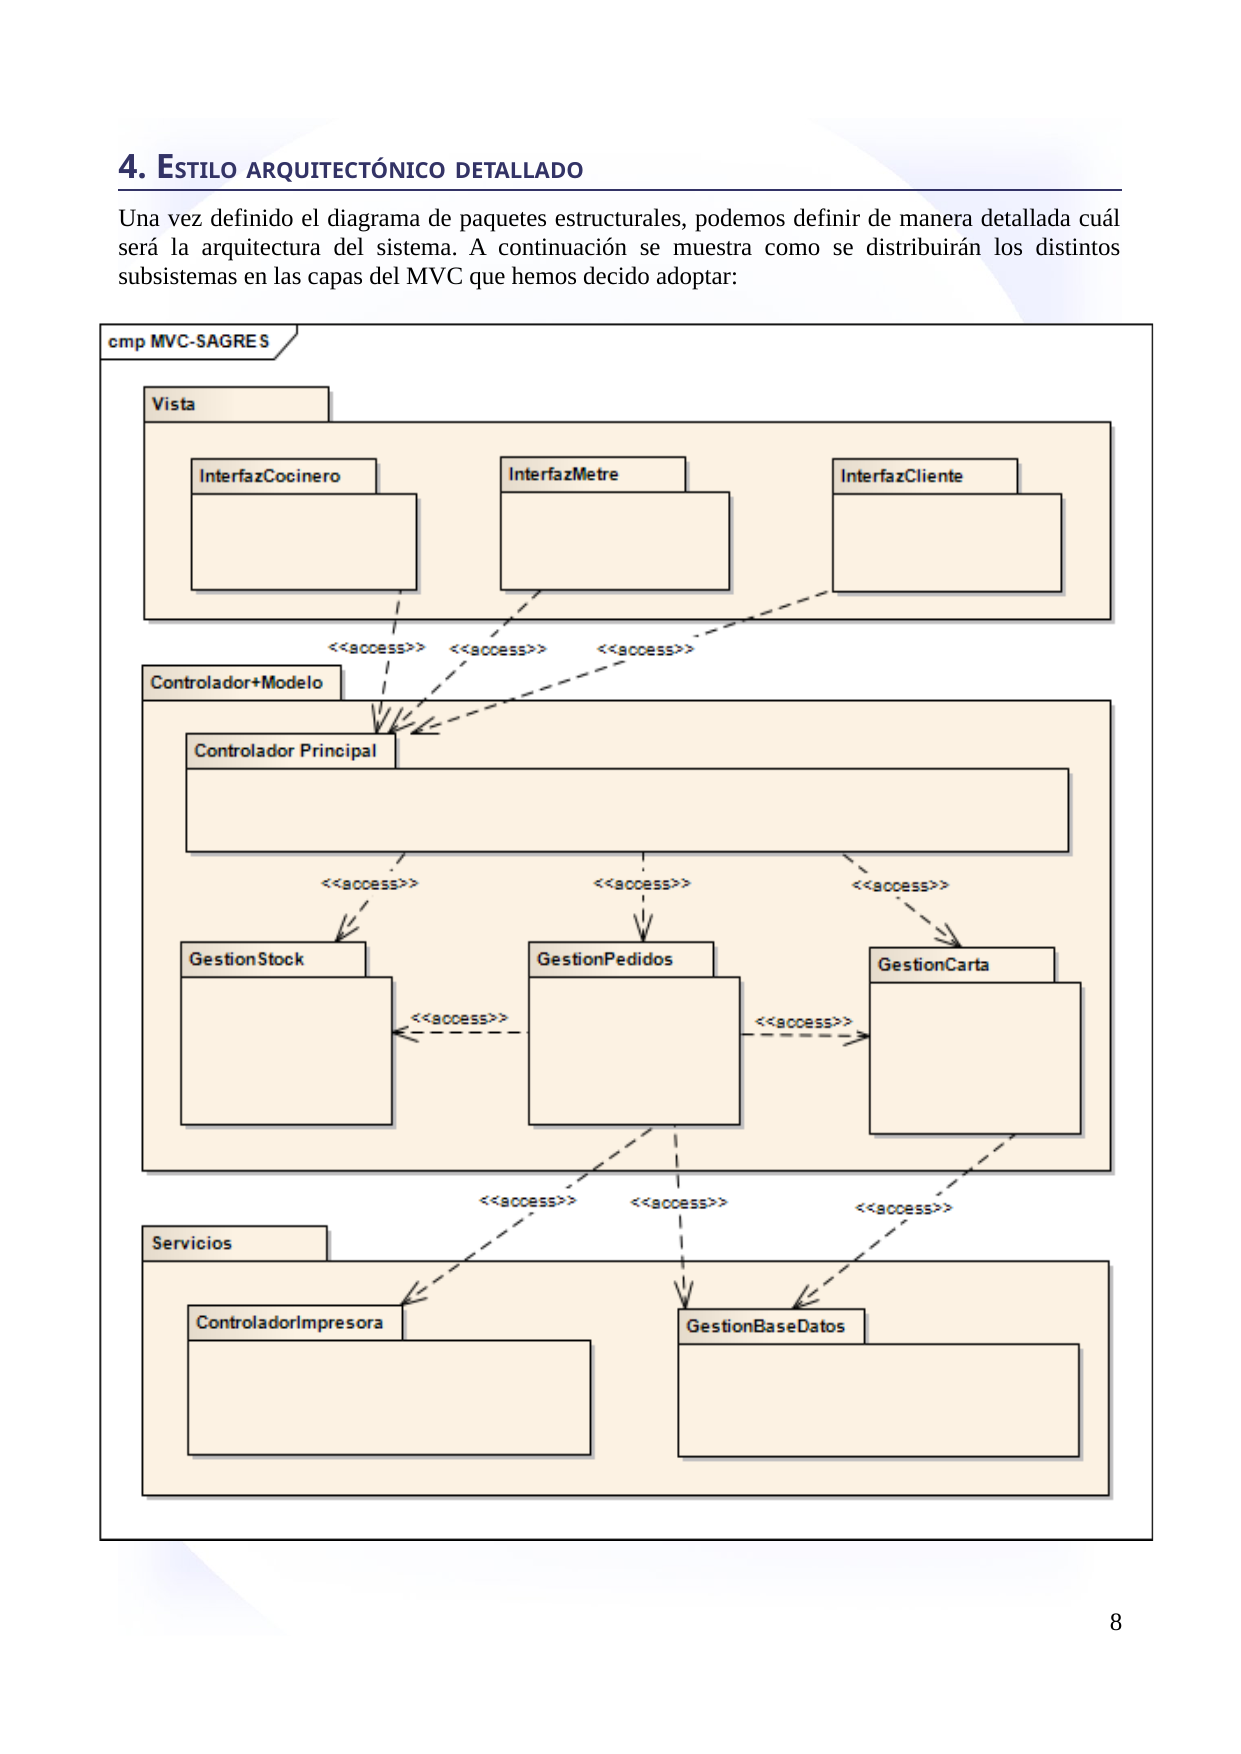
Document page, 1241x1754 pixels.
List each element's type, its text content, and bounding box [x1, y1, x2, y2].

text Una vez definido el diagrama de paquetes estructurales, podemos definir de manera detallada cuál será la arquitectura del sistema. A continuación se muestra como se distribuirán los distintos subsistemas en las capas del MVC que hemos decido adoptar: [118, 203, 1122, 290]
subtitle 4. Estilo arquitectónico detallado [118, 143, 1122, 189]
picture [118, 118, 1122, 143]
picture [118, 191, 1122, 203]
picture [98, 290, 1154, 1636]
